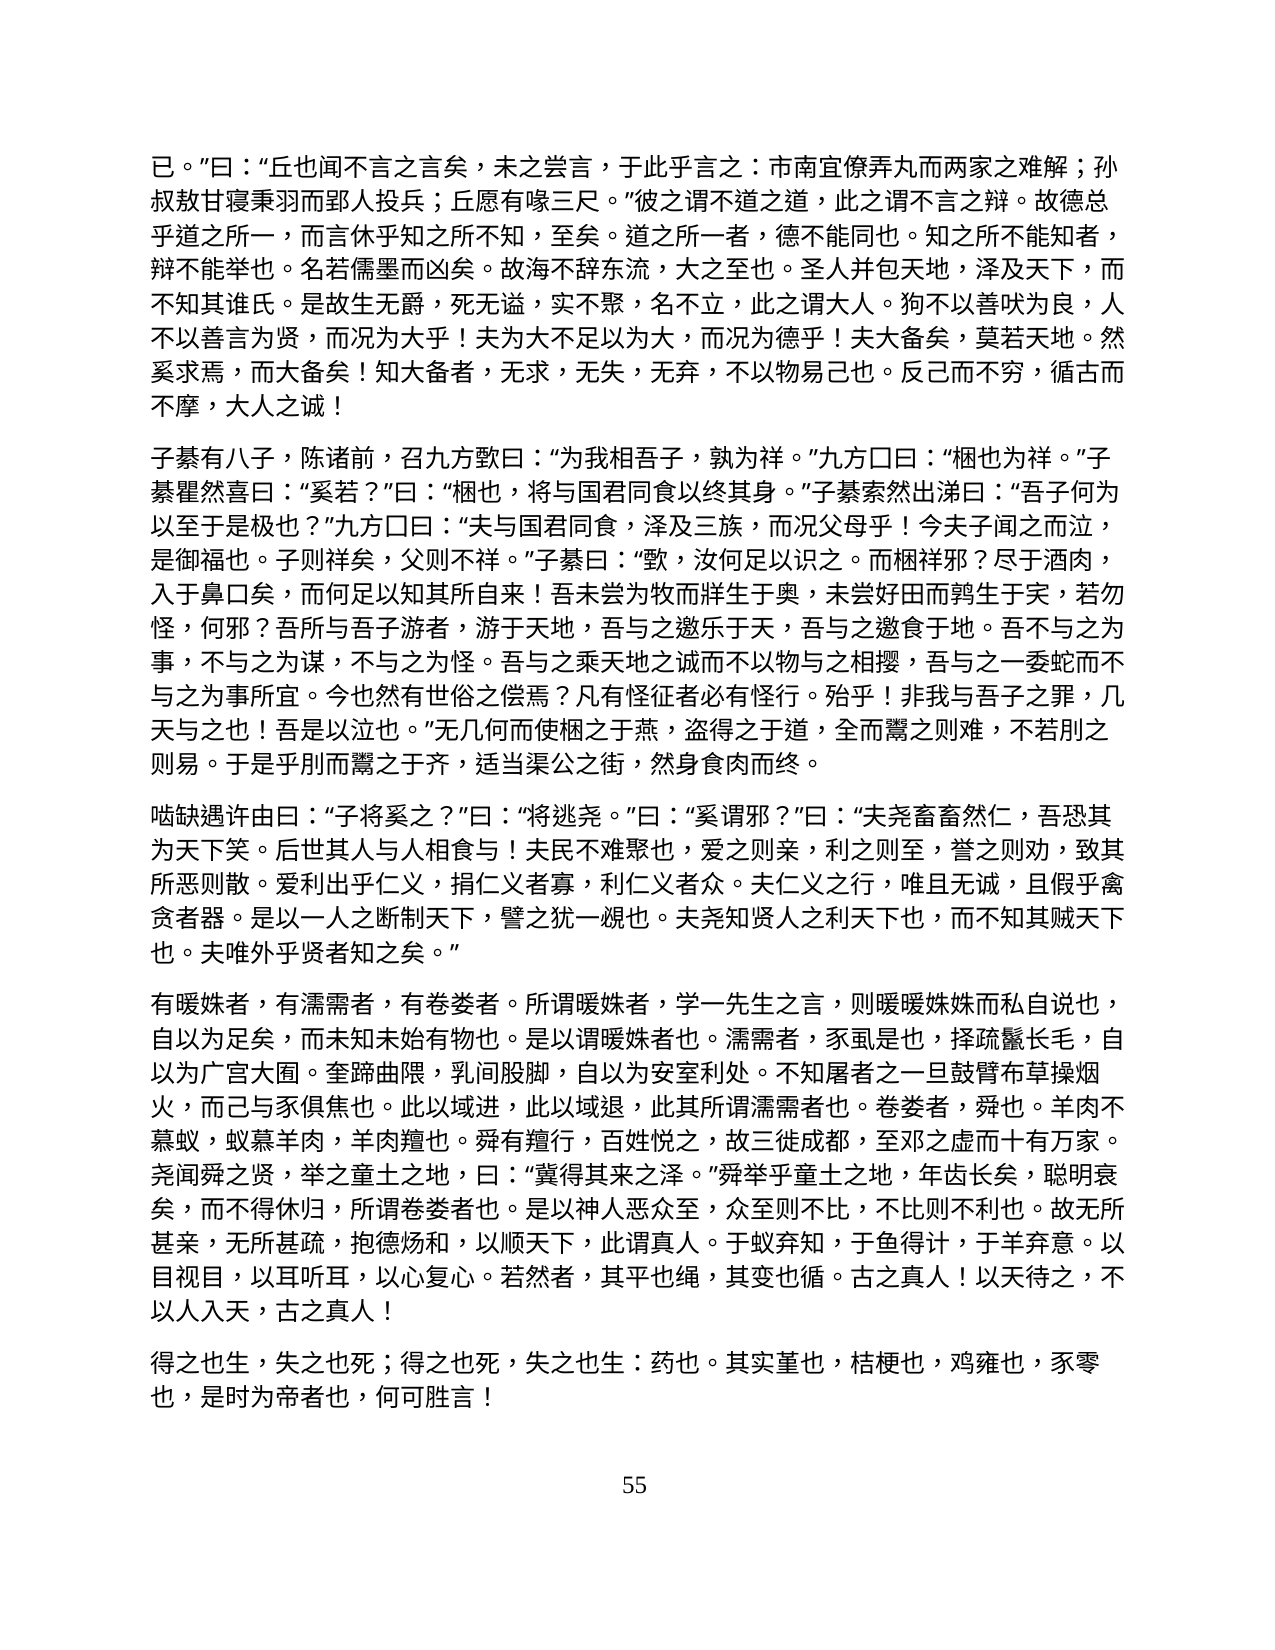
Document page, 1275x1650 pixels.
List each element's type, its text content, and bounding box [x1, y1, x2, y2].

text 有暖姝者，有濡需者，有卷娄者。所谓暖姝者，学一先生之言，则暖暖姝姝而私自说也，自以为足矣，而未知未始有物也。是以谓暖姝者也。濡需者，豕虱是也，择疏鬣长毛，自以为广宫大囿。奎蹄曲隈，乳间股脚，自以为安室利处。不知屠者之一旦鼓臂布草操烟火，而己与豕俱焦也。此以域进，此以域退，此其所谓濡需者也。卷娄者，舜也。羊肉不慕蚁，蚁慕羊肉，羊肉羶也。舜有羶行，百姓悦之，故三徙成都，至邓之虚而十有万家。尧闻舜之贤，举之童土之地，曰：“冀得其来之泽。”舜举乎童土之地，年齿长矣，聪明衰矣，而不得休归，所谓卷娄者也。是以神人恶众至，众至则不比，不比则不利也。故无所甚亲，无所甚疏，抱德炀和，以顺天下，此谓真人。于蚁弃知，于鱼得计，于羊弃意。以目视目，以耳听耳，以心复心。若然者，其平也绳，其变也循。古之真人！以天待之，不以人入天，古之真人！ [150, 987, 1125, 1328]
text 子綦有八子，陈诸前，召九方歅曰：“为我相吾子，孰为祥。”九方囗曰：“梱也为祥。”子綦瞿然喜曰：“奚若？”曰：“梱也，将与国君同食以终其身。”子綦索然出涕曰：“吾子何为以至于是极也？”九方囗曰：“夫与国君同食，泽及三族，而况父母乎！今夫子闻之而泣，是御福也。子则祥矣，父则不祥。”子綦曰：“歅，汝何足以识之。而梱祥邪？尽于酒肉，入于鼻口矣，而何足以知其所自来！吾未尝为牧而牂生于奥，未尝好田而鹑生于宎，若勿怪，何邪？吾所与吾子游者，游于天地，吾与之邀乐于天，吾与之邀食于地。吾不与之为事，不与之为谋，不与之为怪。吾与之乘天地之诚而不以物与之相撄，吾与之一委蛇而不与之为事所宜。今也然有世俗之偿焉？凡有怪征者必有怪行。殆乎！非我与吾子之罪，几天与之也！吾是以泣也。”无几何而使梱之于燕，盗得之于道，全而鬻之则难，不若刖之则易。于是乎刖而鬻之于齐，适当渠公之街，然身食肉而终。 [150, 440, 1125, 781]
text 已。”曰：“丘也闻不言之言矣，未之尝言，于此乎言之：市南宜僚弄丸而两家之难解；孙叔敖甘寝秉羽而郢人投兵；丘愿有喙三尺。”彼之谓不道之道，此之谓不言之辩。故德总乎道之所一，而言休乎知之所不知，至矣。道之所一者，德不能同也。知之所不能知者，辩不能举也。名若儒墨而凶矣。故海不辞东流，大之至也。圣人并包天地，泽及天下，而不知其谁氏。是故生无爵，死无谥，实不聚，名不立，此之谓大人。狗不以善吠为良，人不以善言为贤，而况为大乎！夫为大不足以为大，而况为德乎！夫大备矣，莫若天地。然奚求焉，而大备矣！知大备者，无求，无失，无弃，不以物易己也。反己而不穷，循古而不摩，大人之诚！ [150, 150, 1125, 422]
text 得之也生，失之也死；得之也死，失之也生：药也。其实堇也，桔梗也，鸡雍也，豕零也，是时为帝者也，何可胜言！ [150, 1346, 1125, 1414]
text 啮缺遇许由曰：“子将奚之？”曰：“将逃尧。”曰：“奚谓邪？”曰：“夫尧畜畜然仁，吾恐其为天下笑。后世其人与人相食与！夫民不难聚也，爱之则亲，利之则至，誉之则劝，致其所恶则散。爱利出乎仁义，捐仁义者寡，利仁义者众。夫仁义之行，唯且无诚，且假乎禽贪者器。是以一人之断制天下，譬之犹一覕也。夫尧知贤人之利天下也，而不知其贼天下也。夫唯外乎贤者知之矣。” [150, 799, 1125, 969]
